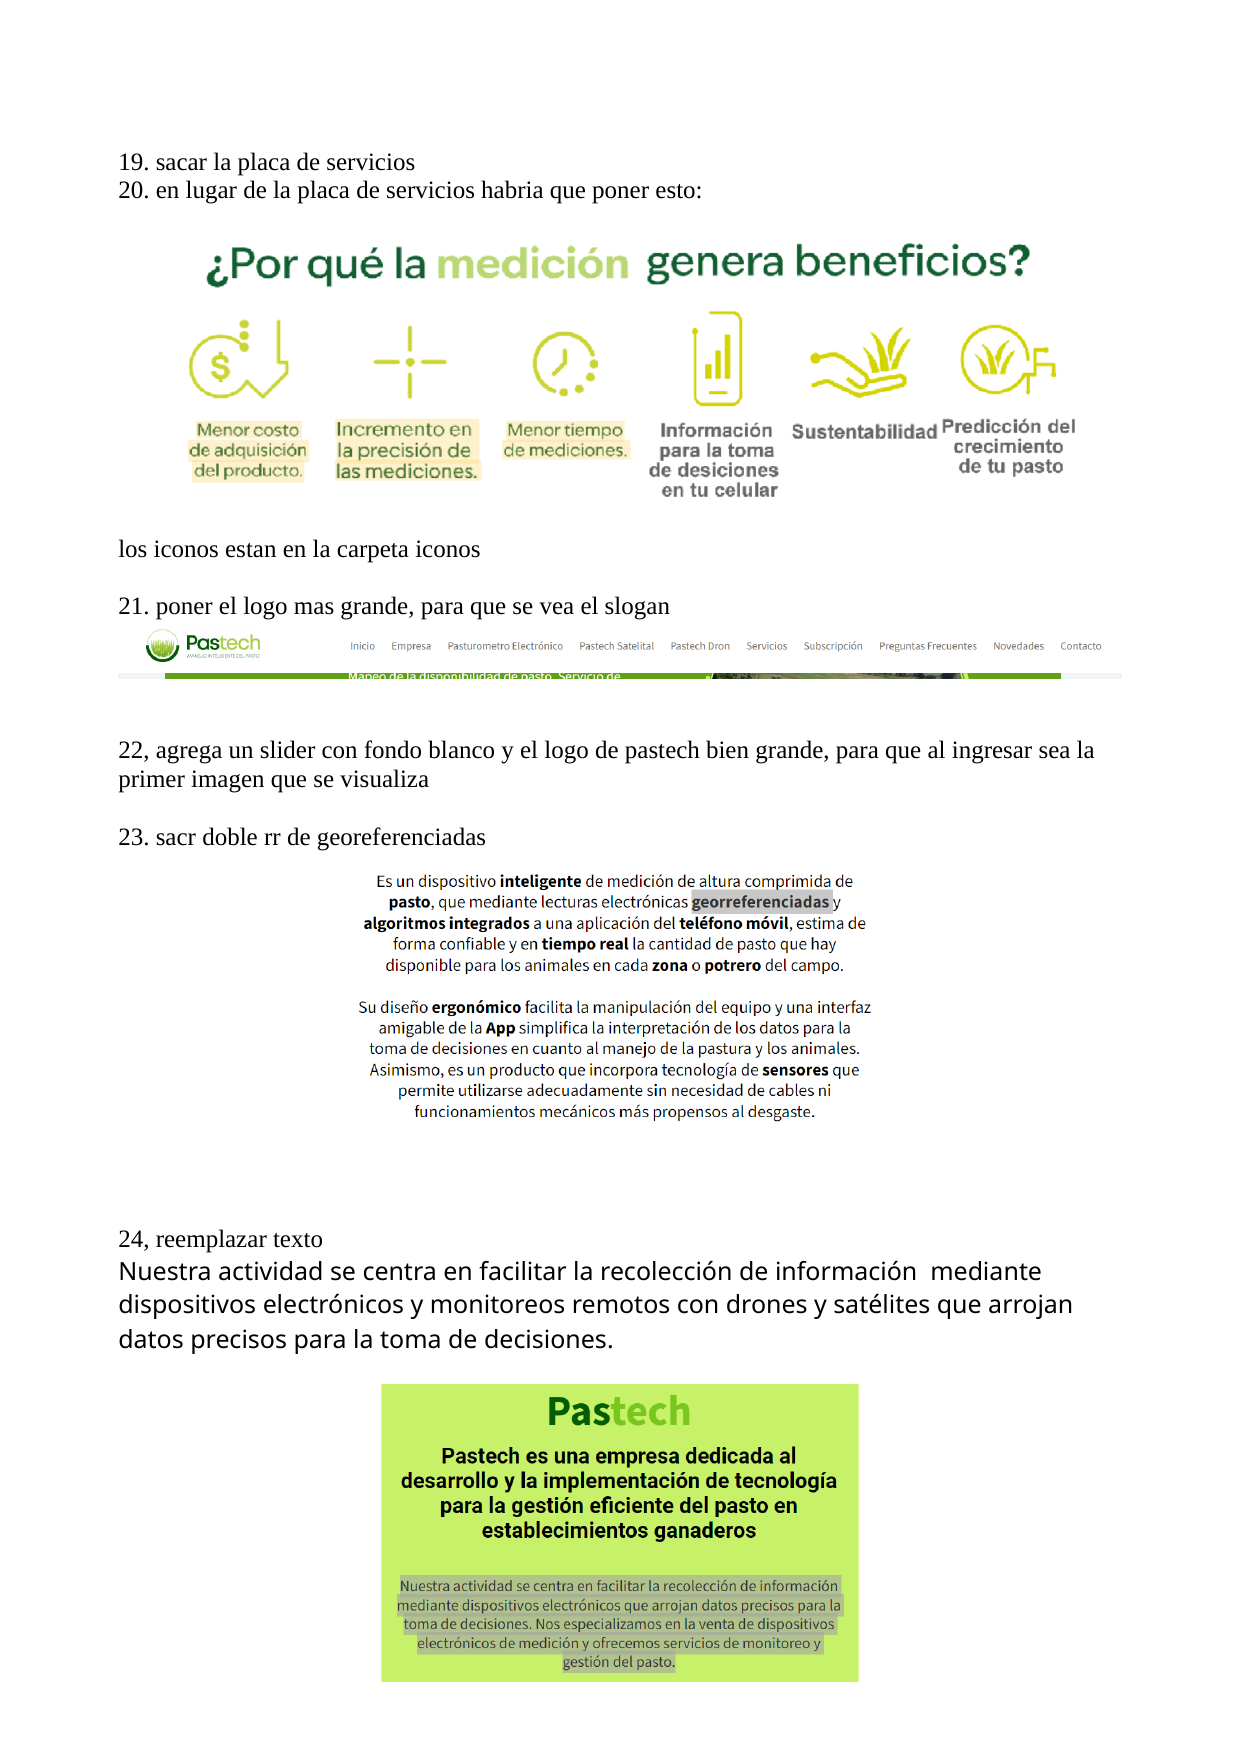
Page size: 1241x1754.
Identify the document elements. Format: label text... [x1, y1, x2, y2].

text 24, reemplazar texto [118, 1224, 1122, 1253]
text 22, agrega un slider con fondo blanco y el logo de pastech bien grande, para que al ingresar sea la primer imagen que se visualiza [118, 736, 1122, 793]
picture [354, 850, 886, 1139]
text los iconos estan en la carpeta iconos [118, 534, 1122, 563]
picture [381, 1384, 859, 1682]
picture [118, 620, 1123, 679]
text 20. en lugar de la placa de servicios habria que poner esto: [118, 176, 1122, 204]
text 23. sacr doble rr de georeferenciadas [118, 822, 1122, 851]
picture [118, 233, 1123, 506]
text Nuestra actividad se centra en facilitar la recolección de información mediante dispositivos electrónicos y monitoreos remotos con drones y satélites que arrojan datos precisos para la toma de decisiones. [118, 1253, 1122, 1355]
text 21. poner el logo mas grande, para que se vea el slogan [118, 591, 1122, 620]
text 19. sacar la placa de servicios [118, 147, 1122, 176]
